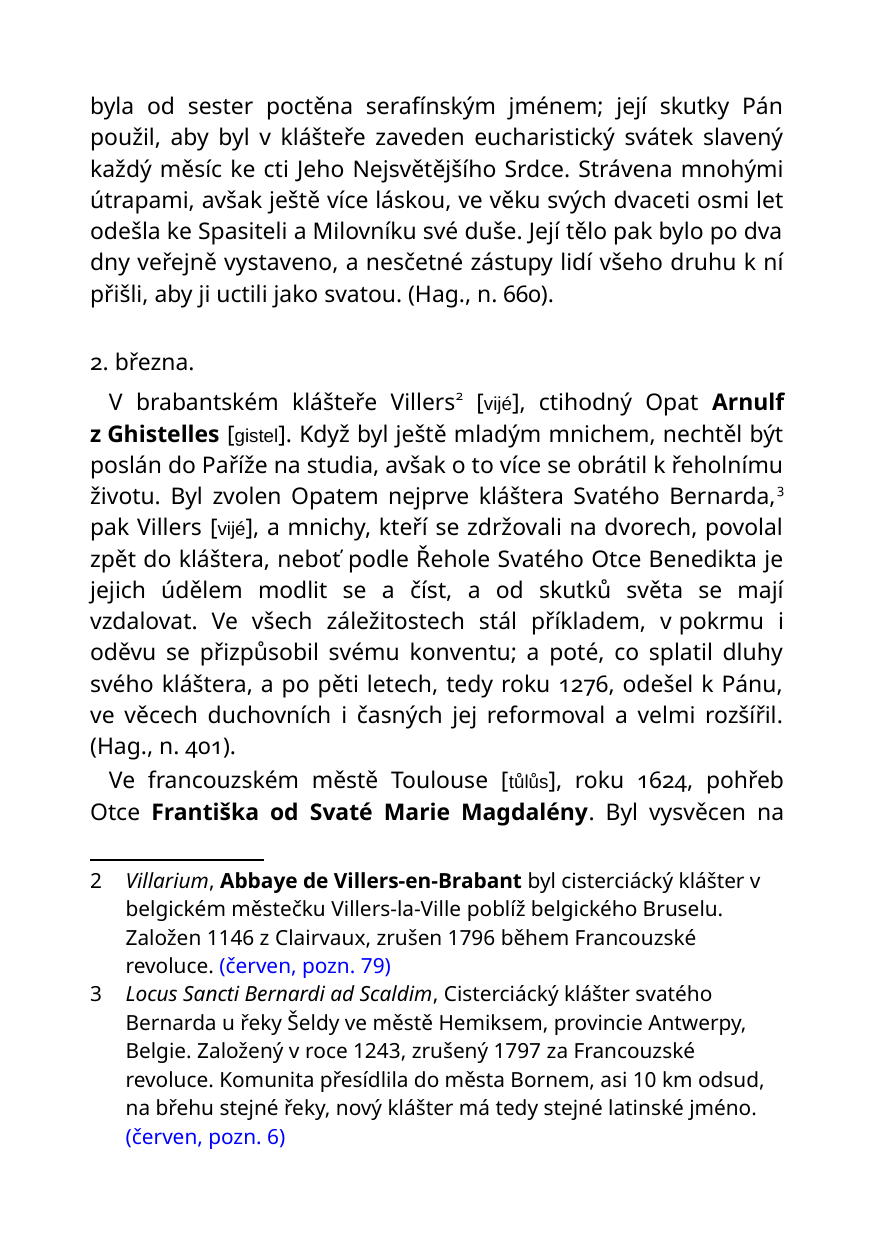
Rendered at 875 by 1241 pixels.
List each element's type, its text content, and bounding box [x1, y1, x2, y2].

text 2. března. [90, 346, 784, 377]
text byla od sester poctěna serafínským jménem; její skutky Pán použil, aby byl v klášteře zaveden eucharistický svátek slavený každý měsíc ke cti Jeho Nejsvětějšího Srdce. Strávena mnohými útrapami, avšak ještě více láskou, ve věku svých dvaceti osmi let odešla ke Spasiteli a Milovníku své duše. Její tělo pak bylo po dva dny veřejně vystaveno, a nesčetné zástupy lidí všeho druhu k ní přišli, aby ji uctili jako svatou. (Hag., n. 660). [90, 90, 784, 309]
text Ve francouzském městě Toulouse [tůlůs], roku 1624, pohřeb Otce Františka od Svaté Marie Magdalény. Byl vysvěcen na [90, 764, 784, 827]
text Locus Sancti Bernardi ad Scaldim, Cisterciácký klášter svatého Bernarda u řeky Šeldy ve městě Hemiksem, provincie Antwerpy, Belgie. Založený v roce 1243, zrušený 1797 za Francouzské revoluce. Komunita přesídlila do města Bornem, asi 10 km odsud, na břehu stejné řeky, nový klášter má tedy stejné latinské jméno. (červen, pozn. 6) [90, 979, 784, 1150]
text Villarium, Abbaye de Villers-en-Brabant byl cisterciácký klášter v belgickém městečku Villers-la-Ville poblíž belgického Bruselu. Založen 1146 z Clairvaux, zrušen 1796 během Francouzské revoluce. (červen, pozn. 79) [90, 866, 784, 979]
text V brabantském klášteře Villers [vijé], ctihodný Opat Arnulf z Ghistelles [gistel]. Když byl ještě mladým mnichem, nechtěl být poslán do Paříže na studia, avšak o to více se obrátil k řeholnímu životu. Byl zvolen Opatem nejprve kláštera Svatého Bernarda, pak Villers [vijé], a mnichy, kteří se zdržovali na dvorech, povolal zpět do kláštera, neboť podle Řehole Svatého Otce Benedikta je jejich údělem modlit se a číst, a od skutků světa se mají vzdalovat. Ve všech záležitostech stál příkladem, v pokrmu i oděvu se přizpůsobil svému konventu; a poté, co splatil dluhy svého kláštera, a po pěti letech, tedy roku 1276, odešel k Pánu, ve věcech duchovních i časných jej reformoval a velmi rozšířil. (Hag., n. 401). [90, 386, 784, 761]
